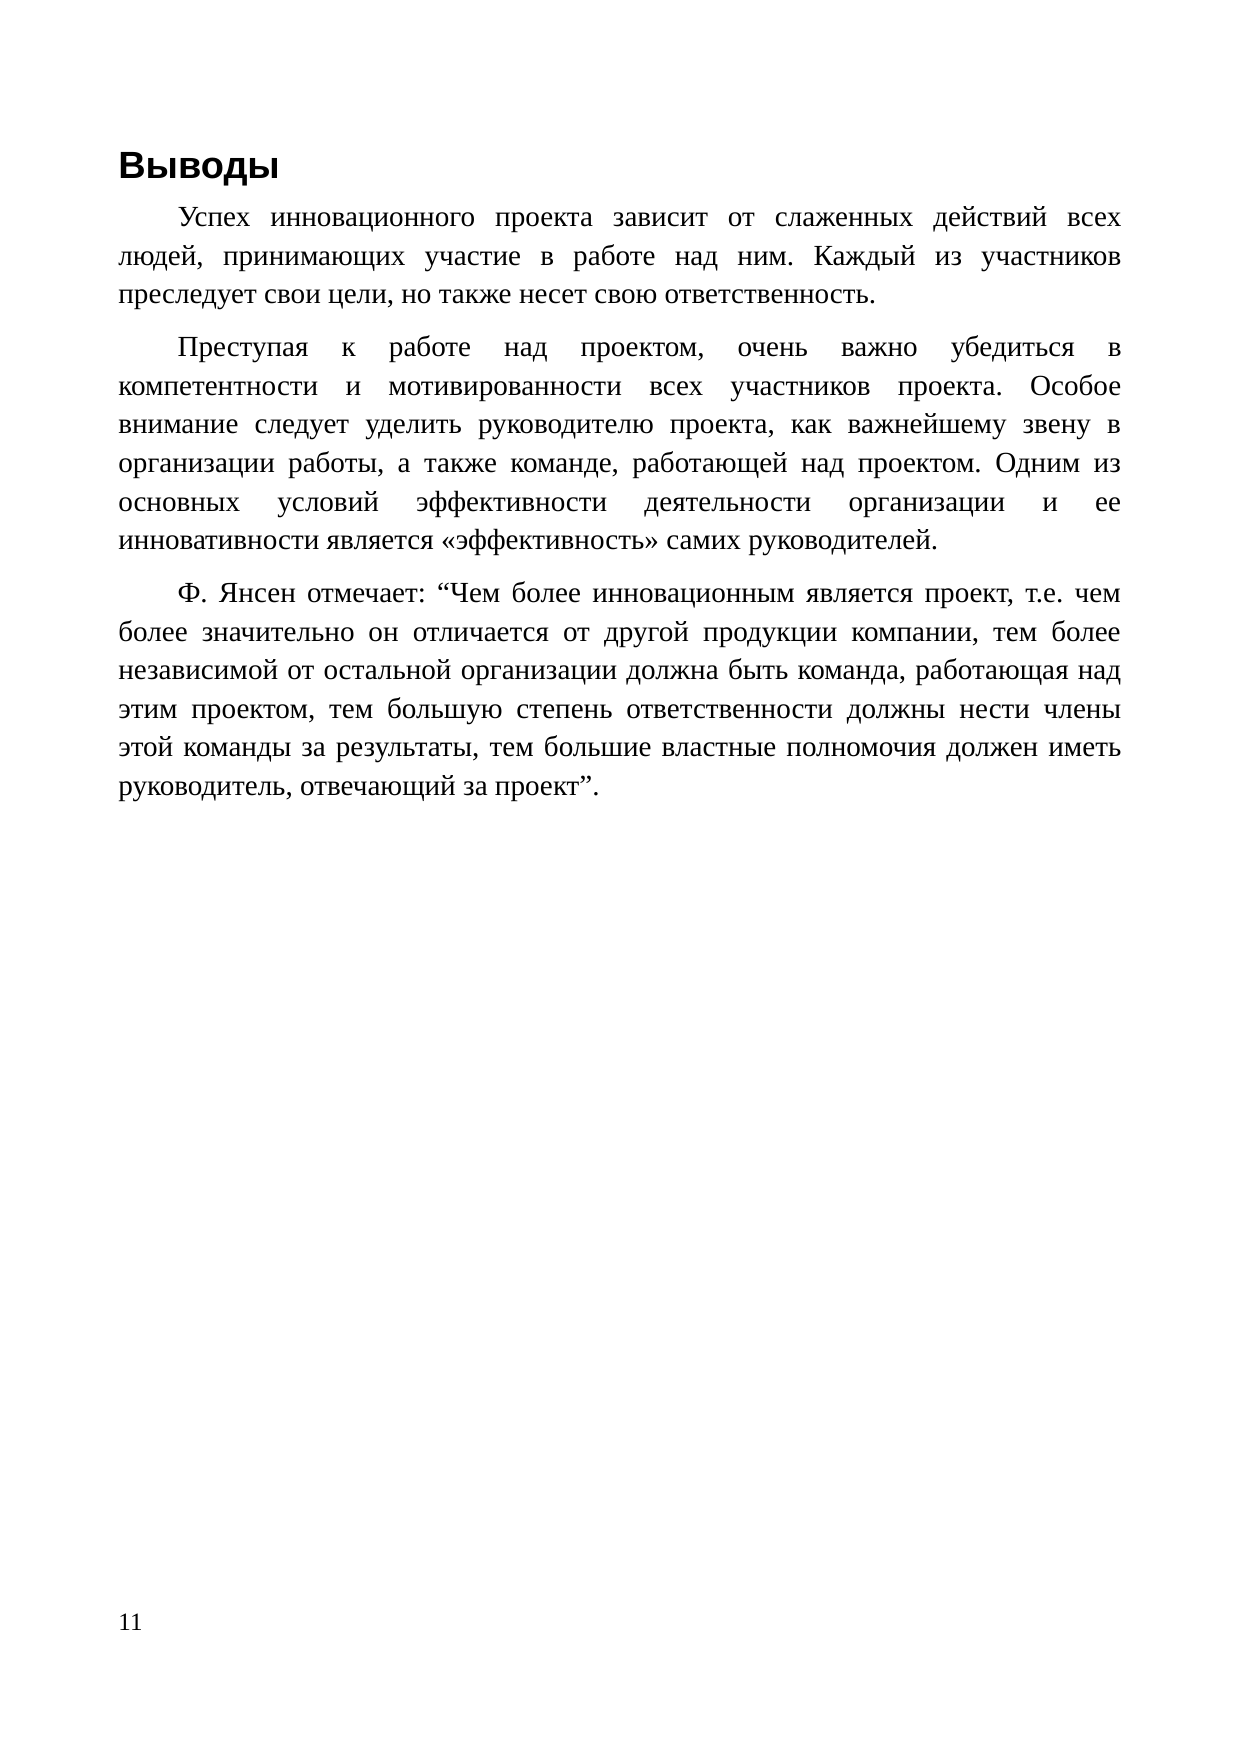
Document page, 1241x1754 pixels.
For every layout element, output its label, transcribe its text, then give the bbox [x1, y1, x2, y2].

subtitle Выводы [118, 143, 1122, 187]
text Преступая к работе над проектом, очень важно убедиться в компетентности и мотивированности всех участников проекта. Особое внимание следует уделить руководителю проекта, как важнейшему звену в организации работы, а также команде, работающей над проектом. Одним из основных условий эффективности деятельности организации и ее инновативности является «эффективность» самих руководителей. [118, 329, 1122, 556]
text Ф. Янсен отмечает: “Чем более инновационным является проект, т.е. чем более значительно он отличается от другой продукции компании, тем более независимой от остальной организации должна быть команда, работающая над этим проектом, тем большую степень ответственности должны нести члены этой команды за результаты, тем большие властные полномочия должен иметь руководитель, отвечающий за проект”. [118, 575, 1122, 802]
text Успех инновационного проекта зависит от слаженных действий всех людей, принимающих участие в работе над ним. Каждый из участников преследует свои цели, но также несет свою ответственность. [118, 199, 1122, 310]
